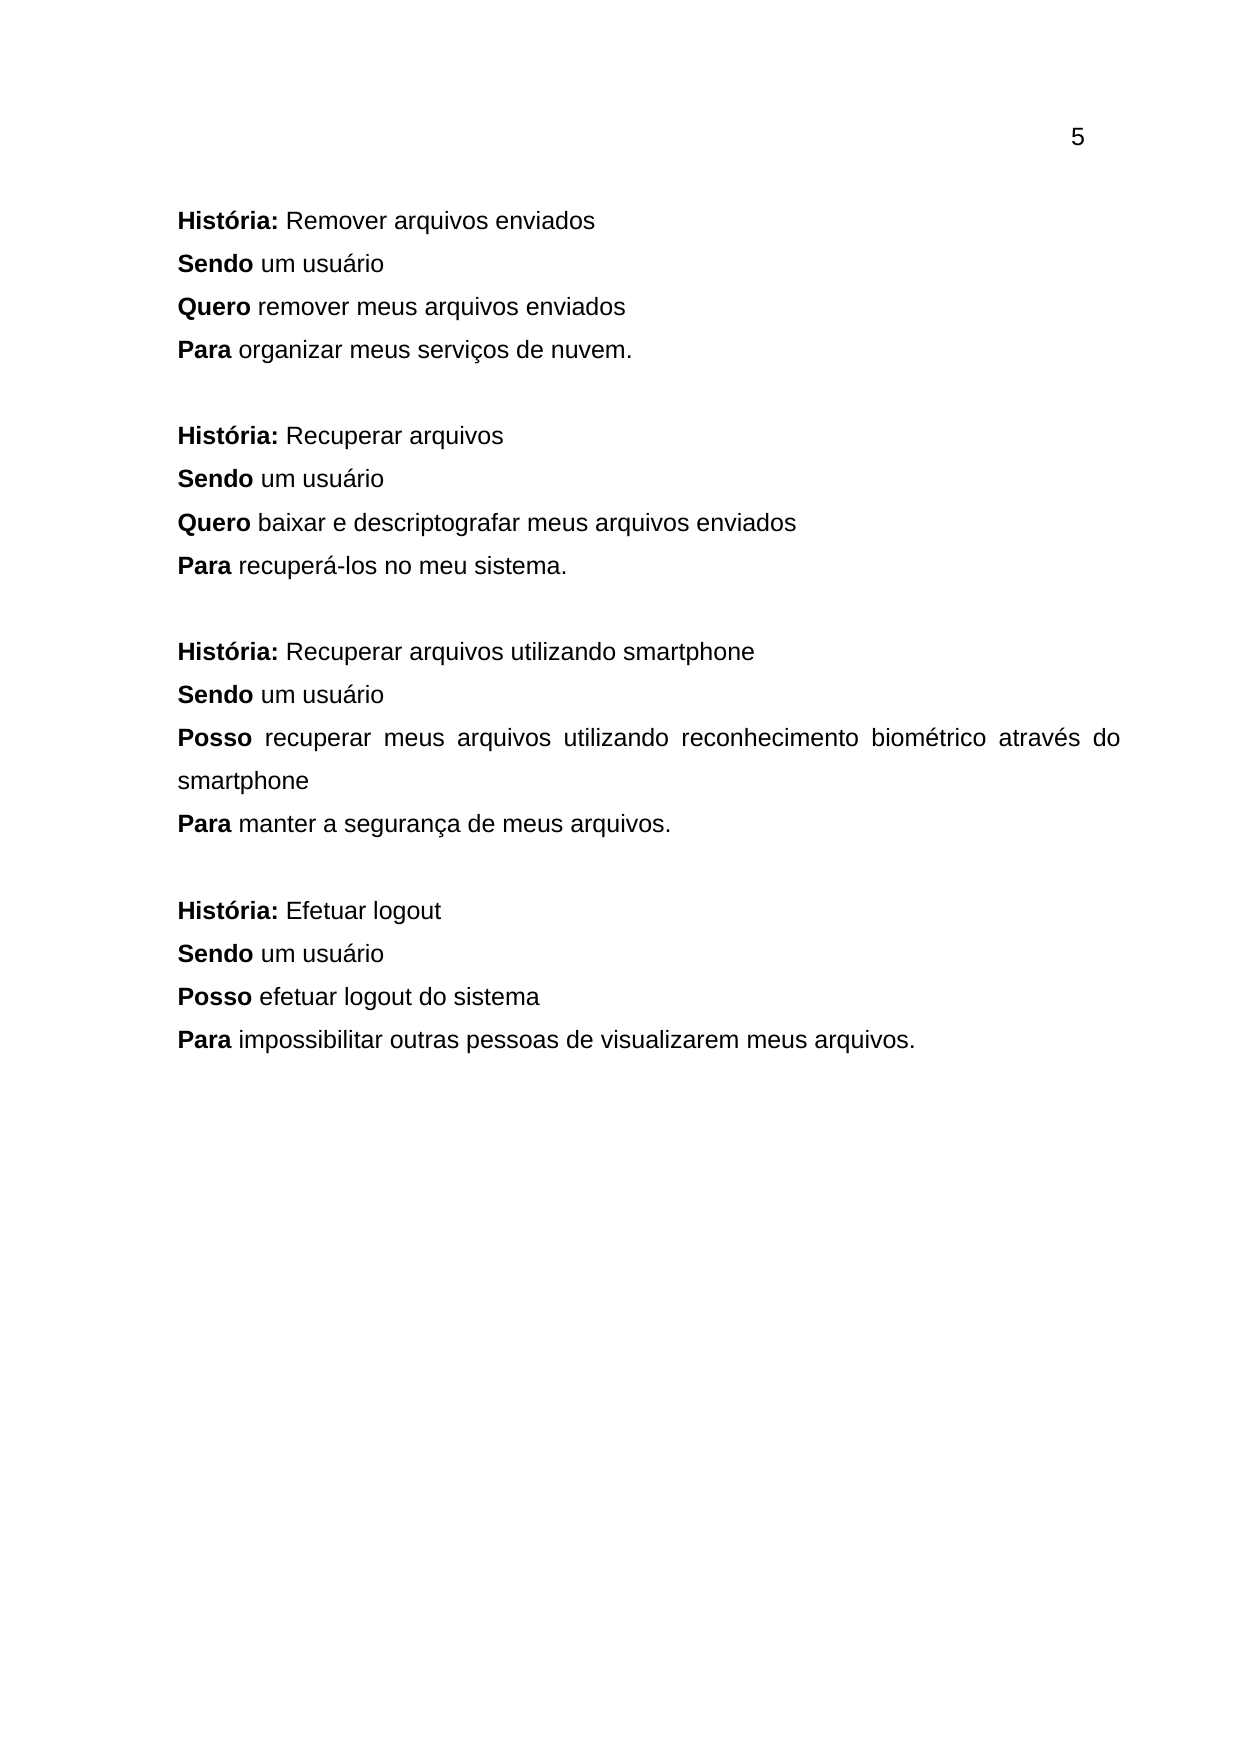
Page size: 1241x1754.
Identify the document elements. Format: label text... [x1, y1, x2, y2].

text Posso recuperar meus arquivos utilizando reconhecimento biométrico através do smartphone [177, 723, 1122, 795]
text Sendo um usuário [177, 464, 1122, 493]
text História: Recuperar arquivos utilizando smartphone [177, 637, 1122, 666]
text História: Efetuar logout [177, 896, 1122, 924]
text Sendo um usuário [177, 249, 1122, 277]
text Quero baixar e descriptografar meus arquivos enviados [177, 507, 1122, 536]
text Para organizar meus serviços de nuvem. [177, 335, 1122, 364]
text Posso efetuar logout do sistema [177, 982, 1122, 1011]
text Para manter a segurança de meus arquivos. [177, 809, 1122, 838]
text História: Remover arquivos enviados [177, 206, 1122, 234]
text História: Recuperar arquivos [177, 421, 1122, 450]
text Para recuperá-los no meu sistema. [177, 551, 1122, 579]
text Sendo um usuário [177, 680, 1122, 709]
text Para impossibilitar outras pessoas de visualizarem meus arquivos. [177, 1025, 1122, 1054]
text Quero remover meus arquivos enviados [177, 292, 1122, 321]
text Sendo um usuário [177, 939, 1122, 967]
